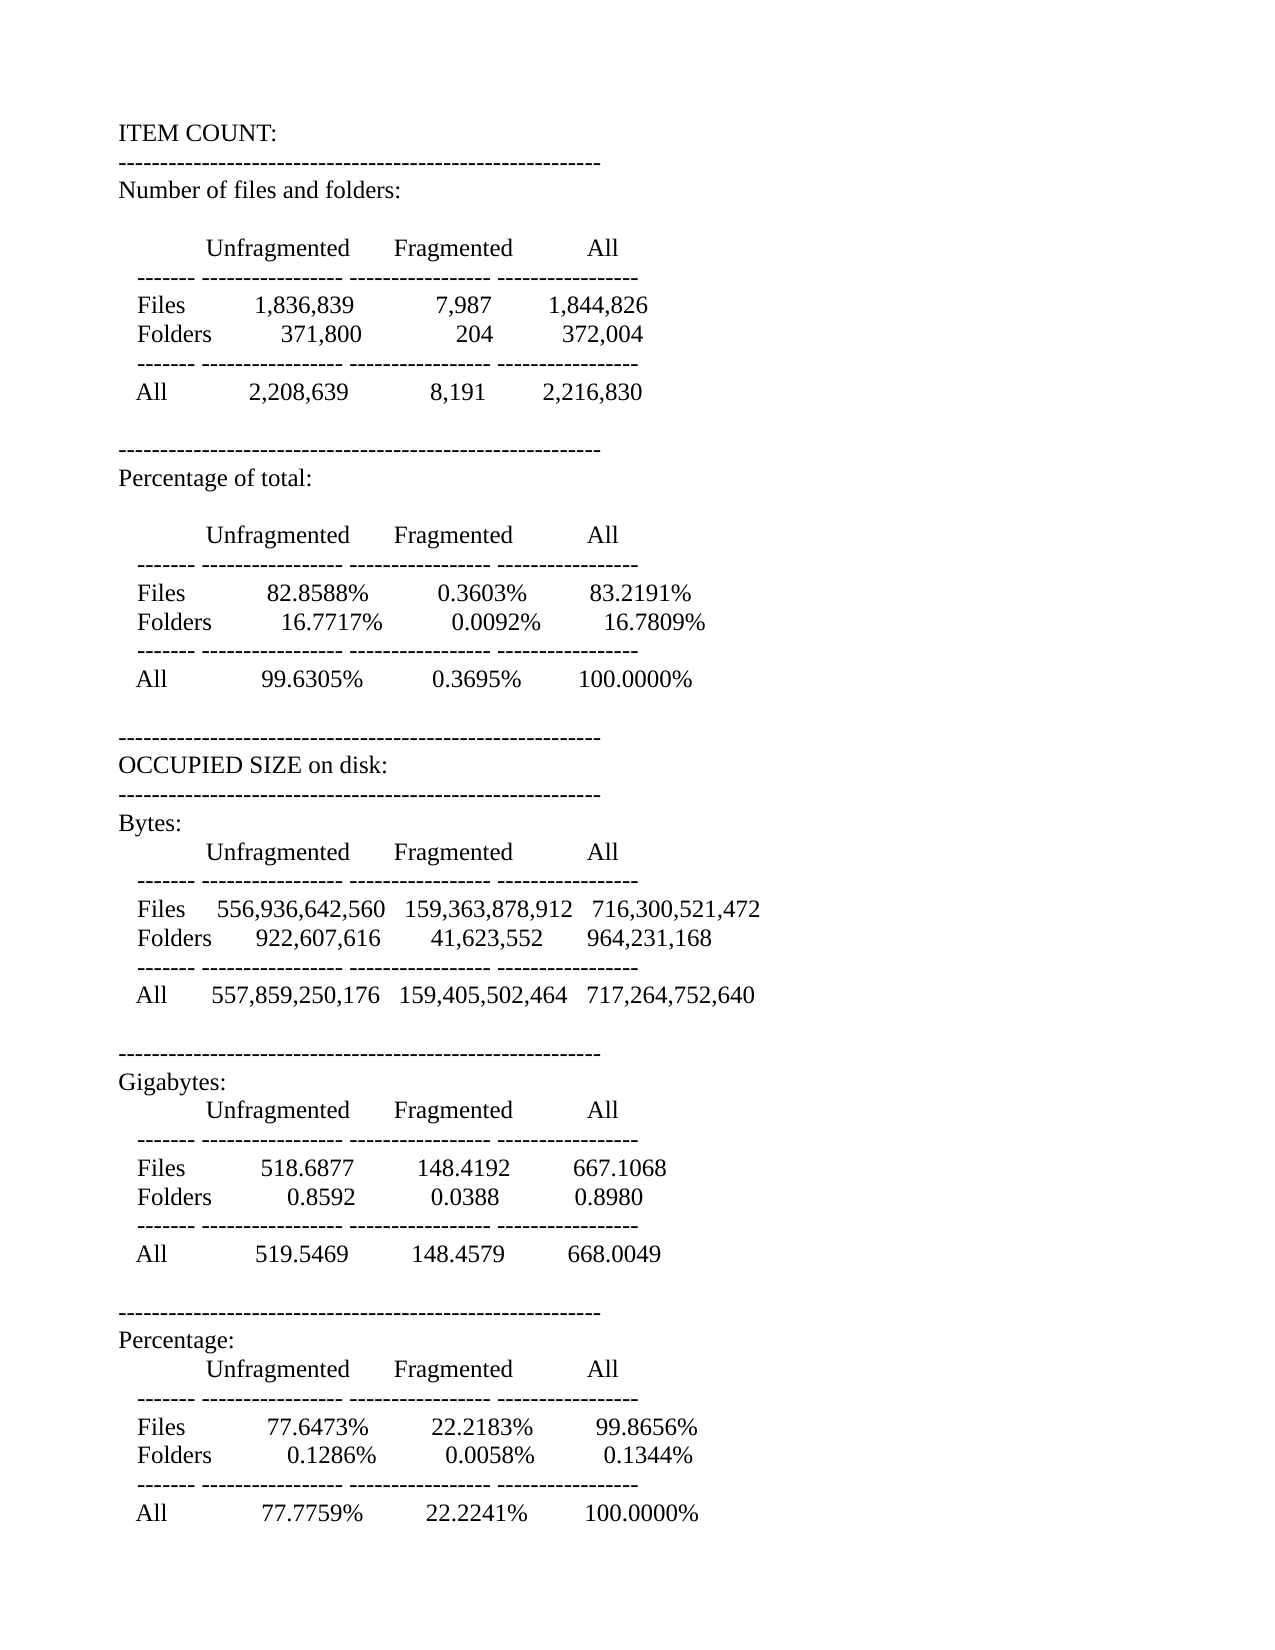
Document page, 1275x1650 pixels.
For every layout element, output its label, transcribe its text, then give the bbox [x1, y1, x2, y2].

text Files 556,936,642,560 159,363,878,912 716,300,521,472 [118, 894, 1157, 923]
text Unfragmented Fragmented All [118, 233, 1157, 262]
text Number of files and folders: [118, 176, 1157, 204]
text ------- ----------------- ----------------- ----------------- [118, 1383, 1157, 1412]
text ------- ----------------- ----------------- ----------------- [118, 952, 1157, 981]
text ---------------------------------------------------------- [118, 1038, 1157, 1067]
text ------- ----------------- ----------------- ----------------- [118, 636, 1157, 664]
text Gigabytes: [118, 1067, 1157, 1096]
text ---------------------------------------------------------- [118, 434, 1157, 463]
text Unfragmented Fragmented All [118, 521, 1157, 549]
text ------- ----------------- ----------------- ----------------- [118, 1124, 1157, 1153]
text ------- ----------------- ----------------- ----------------- [118, 866, 1157, 894]
text Folders 371,800 204 372,004 [118, 319, 1157, 348]
text Folders 922,607,616 41,623,552 964,231,168 [118, 923, 1157, 952]
text OCCUPIED SIZE on disk: [118, 751, 1157, 779]
text Unfragmented Fragmented All [118, 1096, 1157, 1124]
text All 519.5469 148.4579 668.0049 [118, 1239, 1157, 1268]
text All 99.6305% 0.3695% 100.0000% [118, 664, 1157, 693]
text Unfragmented Fragmented All [118, 837, 1157, 866]
text Files 518.6877 148.4192 667.1068 [118, 1153, 1157, 1182]
text ITEM COUNT: [118, 118, 1157, 147]
text All 77.7759% 22.2241% 100.0000% [118, 1498, 1157, 1527]
text ---------------------------------------------------------- [118, 1297, 1157, 1326]
text Unfragmented Fragmented All [118, 1354, 1157, 1383]
text Files 1,836,839 7,987 1,844,826 [118, 291, 1157, 319]
text Folders 0.1286% 0.0058% 0.1344% [118, 1441, 1157, 1469]
text Folders 0.8592 0.0388 0.8980 [118, 1182, 1157, 1211]
text Percentage of total: [118, 463, 1157, 492]
text All 557,859,250,176 159,405,502,464 717,264,752,640 [118, 981, 1157, 1009]
text Percentage: [118, 1326, 1157, 1354]
text ------- ----------------- ----------------- ----------------- [118, 262, 1157, 291]
text ------- ----------------- ----------------- ----------------- [118, 348, 1157, 377]
text ------- ----------------- ----------------- ----------------- [118, 1469, 1157, 1498]
text ---------------------------------------------------------- [118, 722, 1157, 751]
text ------- ----------------- ----------------- ----------------- [118, 1211, 1157, 1239]
text Files 82.8588% 0.3603% 83.2191% [118, 578, 1157, 607]
text Folders 16.7717% 0.0092% 16.7809% [118, 607, 1157, 636]
text Files 77.6473% 22.2183% 99.8656% [118, 1412, 1157, 1441]
text All 2,208,639 8,191 2,216,830 [118, 377, 1157, 406]
text ------- ----------------- ----------------- ----------------- [118, 549, 1157, 578]
text ---------------------------------------------------------- [118, 147, 1157, 176]
text Bytes: [118, 808, 1157, 837]
text ---------------------------------------------------------- [118, 779, 1157, 808]
